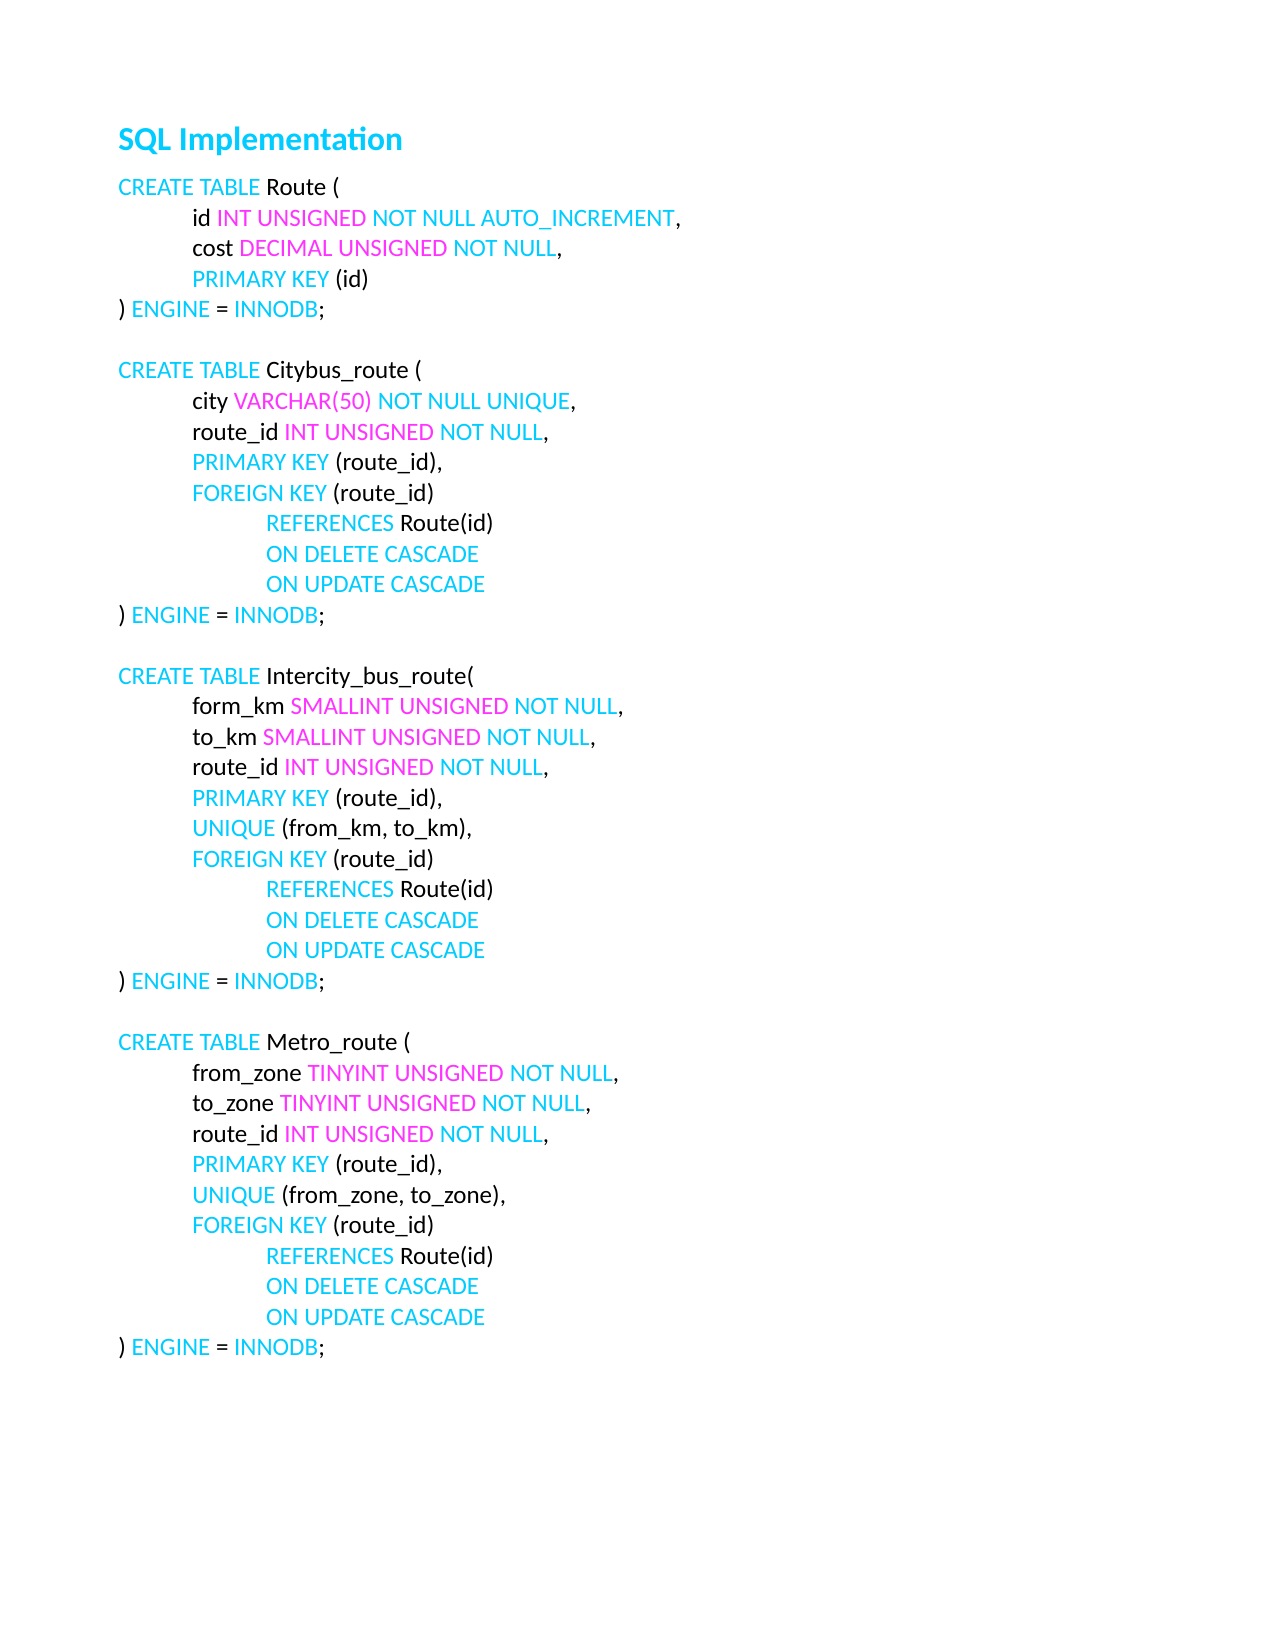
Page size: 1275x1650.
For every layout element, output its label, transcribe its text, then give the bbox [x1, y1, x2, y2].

text REFERENCES Route(id) [118, 873, 1157, 904]
text PRIMARY KEY (route_id), [118, 782, 1157, 812]
text to_zone TINYINT UNSIGNED NOT NULL, [118, 1087, 1157, 1118]
text CREATE TABLE Metro_route ( [118, 1026, 1157, 1057]
text CREATE TABLE Route ( [118, 172, 1157, 202]
text from_zone TINYINT UNSIGNED NOT NULL, [118, 1057, 1157, 1087]
text route_id INT UNSIGNED NOT NULL, [118, 1118, 1157, 1148]
text cost DECIMAL UNSIGNED NOT NULL, [118, 233, 1157, 263]
text ) ENGINE = INNODB; [118, 1331, 1157, 1362]
text FOREIGN KEY (route_id) [118, 477, 1157, 507]
text FOREIGN KEY (route_id) [118, 843, 1157, 873]
text ) ENGINE = INNODB; [118, 599, 1157, 629]
text CREATE TABLE Citybus_route ( [118, 355, 1157, 385]
text FOREIGN KEY (route_id) [118, 1209, 1157, 1240]
text ON UPDATE CASCADE [118, 568, 1157, 599]
text ) ENGINE = INNODB; [118, 965, 1157, 996]
text UNIQUE (from_km, to_km), [118, 812, 1157, 843]
text PRIMARY KEY (route_id), [118, 1148, 1157, 1179]
text route_id INT UNSIGNED NOT NULL, [118, 751, 1157, 782]
text ON DELETE CASCADE [118, 538, 1157, 568]
text ON DELETE CASCADE [118, 1270, 1157, 1301]
text PRIMARY KEY (id) [118, 263, 1157, 294]
text CREATE TABLE Intercity_bus_route( [118, 660, 1157, 690]
text REFERENCES Route(id) [118, 507, 1157, 538]
text id INT UNSIGNED NOT NULL AUTO_INCREMENT, [118, 202, 1157, 233]
text REFERENCES Route(id) [118, 1240, 1157, 1270]
text form_km SMALLINT UNSIGNED NOT NULL, [118, 690, 1157, 721]
text PRIMARY KEY (route_id), [118, 446, 1157, 477]
text to_km SMALLINT UNSIGNED NOT NULL, [118, 721, 1157, 751]
text city VARCHAR(50) NOT NULL UNIQUE, [118, 385, 1157, 416]
text ON UPDATE CASCADE [118, 1301, 1157, 1331]
text ON UPDATE CASCADE [118, 934, 1157, 965]
text UNIQUE (from_zone, to_zone), [118, 1179, 1157, 1209]
subtitle SQL Implementation [118, 118, 1157, 159]
text ON DELETE CASCADE [118, 904, 1157, 934]
text ) ENGINE = INNODB; [118, 294, 1157, 324]
text route_id INT UNSIGNED NOT NULL, [118, 416, 1157, 446]
